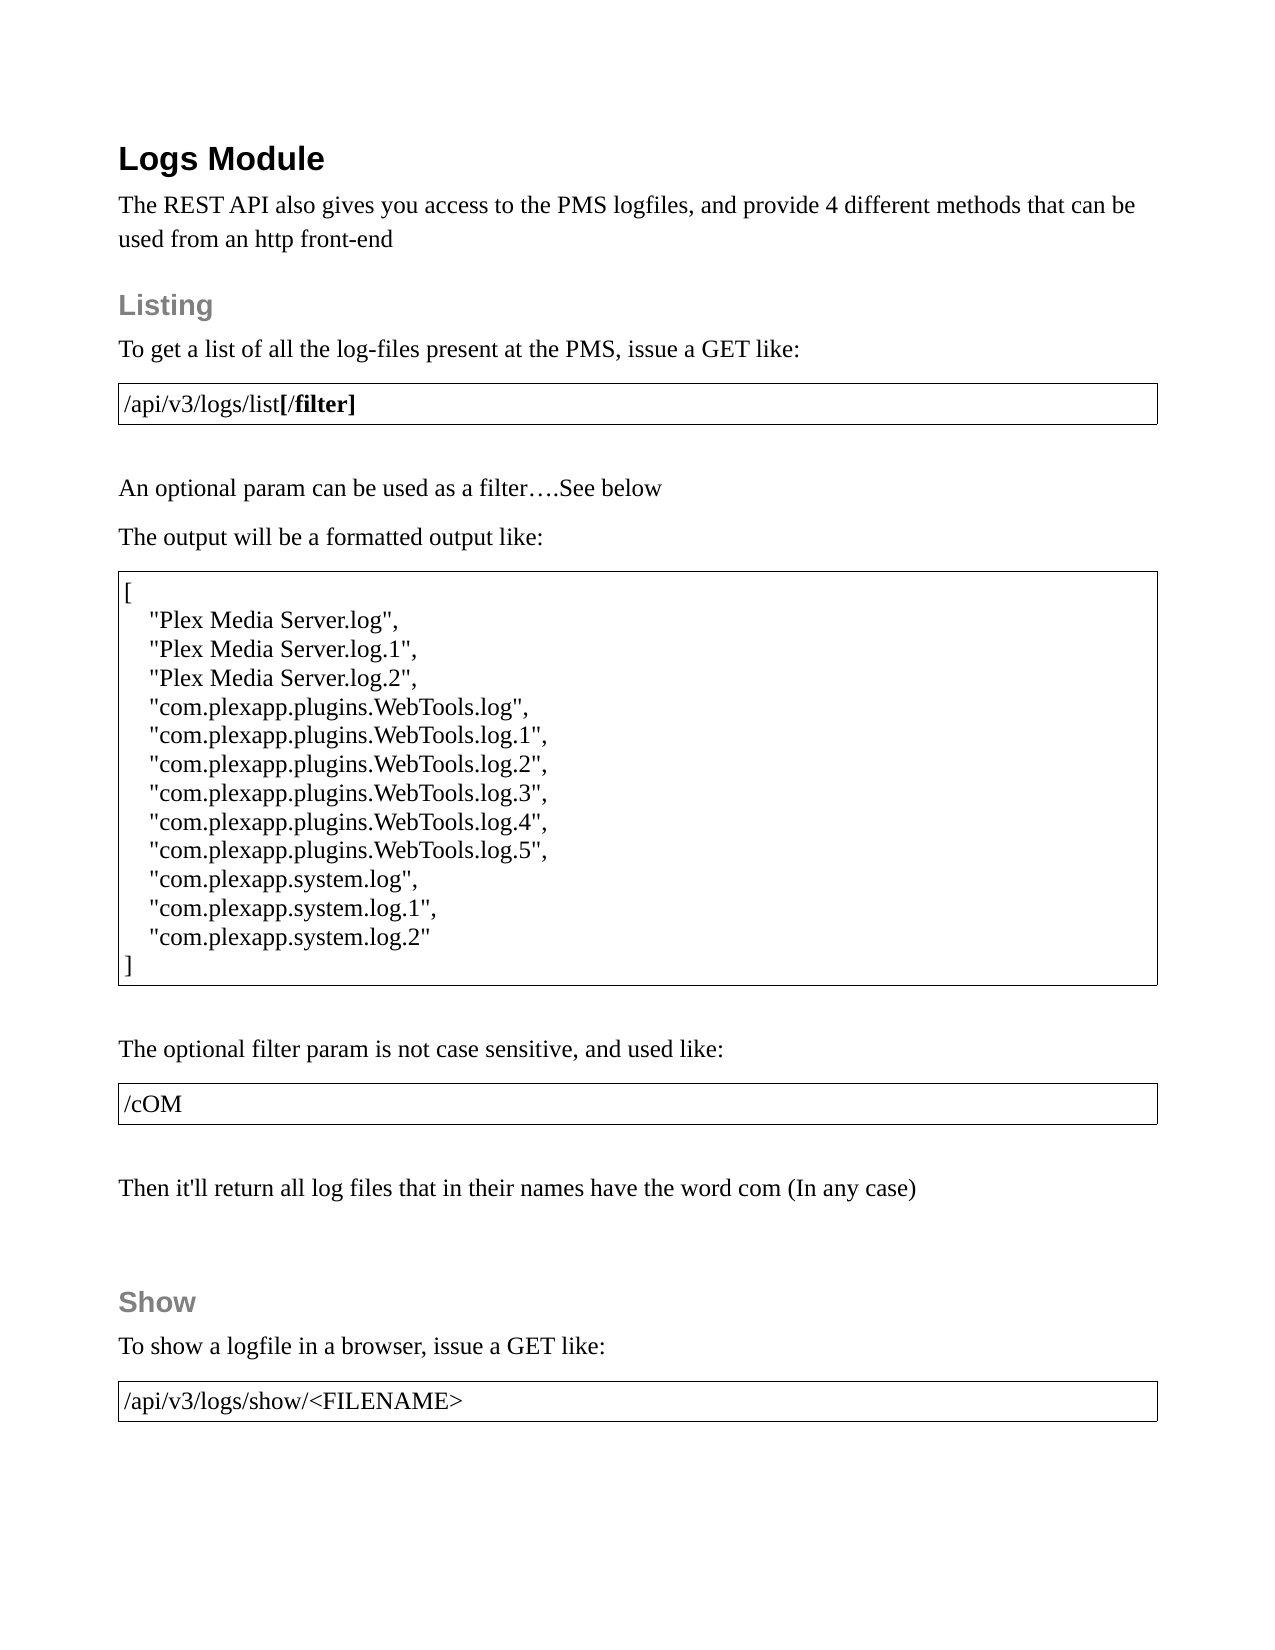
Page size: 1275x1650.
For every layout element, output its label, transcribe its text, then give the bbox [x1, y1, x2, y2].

text The optional filter param is not case sensitive, and used like: [118, 1034, 1157, 1063]
table_header [ "Plex Media Server.log", "Plex Media Server.log.1", "Plex Media Server.log.2", "com.plexapp.plugins.WebTools.log", "com.plexapp.plugins.WebTools.log.1", "com.plexapp.plugins.WebTools.log.2", "com.plexapp.plugins.WebTools.log.3", "com.plexapp.plugins.WebTools.log.4", "com.plexapp.plugins.WebTools.log.5", "com.plexapp.system.log", "com.plexapp.system.log.1", "com.plexapp.system.log.2" ] [119, 572, 1157, 985]
table_header /api/v3/logs/list[/filter] [119, 384, 1157, 424]
text Then it'll return all log files that in their names have the word com (In any case) [118, 1173, 1157, 1201]
subtitle Show [118, 1285, 1157, 1319]
text An optional param can be used as a filter….See below [118, 473, 1157, 502]
subtitle Listing [118, 288, 1157, 322]
text To get a list of all the log-files present at the PMS, issue a GET like: [118, 334, 1157, 363]
text The output will be a formatted output like: [118, 522, 1157, 551]
text To show a logfile in a browser, issue a GET like: [118, 1331, 1157, 1360]
table_header /api/v3/logs/show/<FILENAME> [119, 1382, 1157, 1421]
subtitle Logs Module [118, 139, 1157, 178]
table_header /cOM [119, 1084, 1157, 1123]
text The REST API also gives you access to the PMS logfiles, and provide 4 different methods that can be used from an http front-end [118, 190, 1157, 253]
